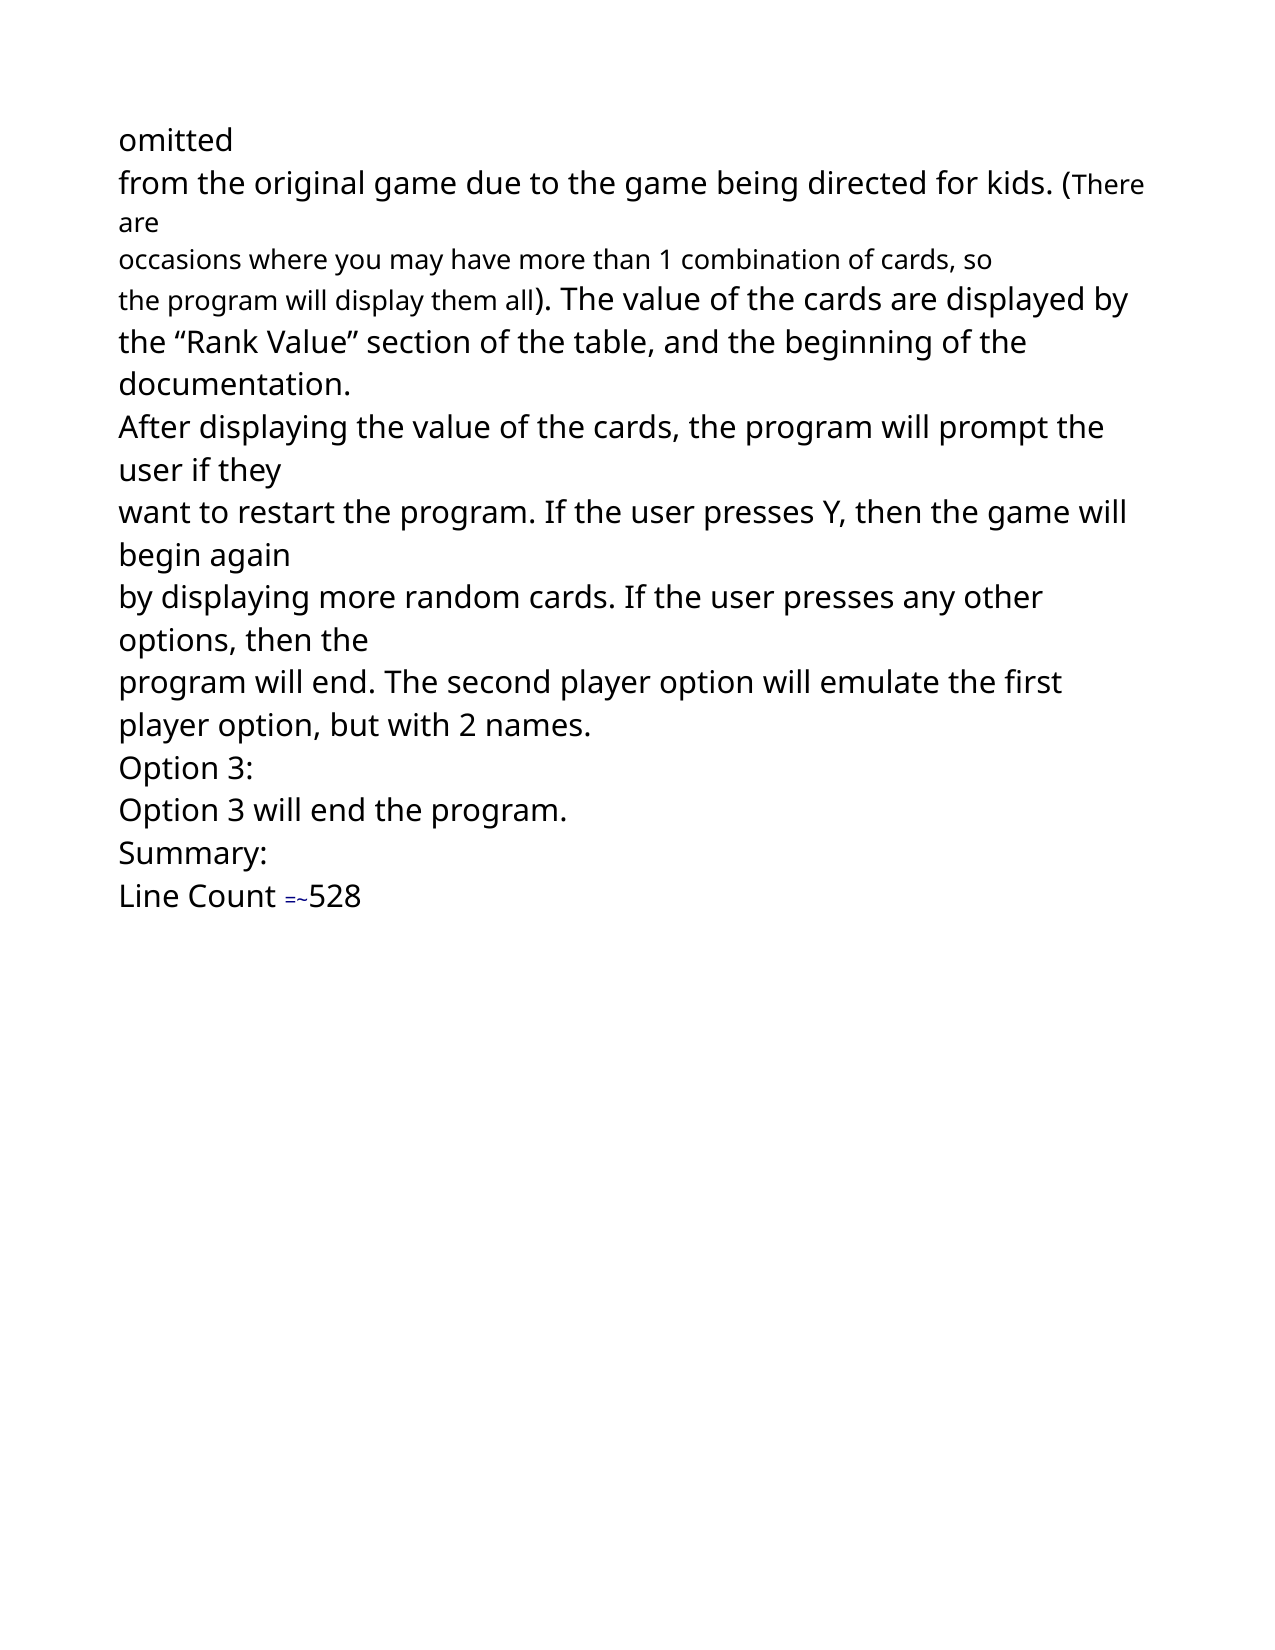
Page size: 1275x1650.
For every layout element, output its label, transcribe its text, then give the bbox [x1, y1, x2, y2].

text Option 3 will end the program. [118, 788, 1157, 831]
text the “Rank Value” section of the table, and the beginning of the documentation. [118, 320, 1157, 405]
text occasions where you may have more than 1 combination of cards, so [118, 240, 1157, 277]
text program will end. The second player option will emulate the first player option, but with 2 names. [118, 661, 1157, 746]
text Summary: [118, 831, 1157, 873]
text from the original game due to the game being directed for kids. (There are [118, 161, 1157, 240]
text by displaying more random cards. If the user presses any other options, then the [118, 575, 1157, 661]
text Option 3: [118, 746, 1157, 788]
text After displaying the value of the cards, the program will prompt the user if they [118, 405, 1157, 490]
text the program will display them all). The value of the cards are displayed by [118, 277, 1157, 320]
text want to restart the program. If the user presses Y, then the game will begin again [118, 490, 1157, 575]
text Line Count =~528 [118, 873, 1157, 916]
text omitted [118, 118, 1157, 161]
